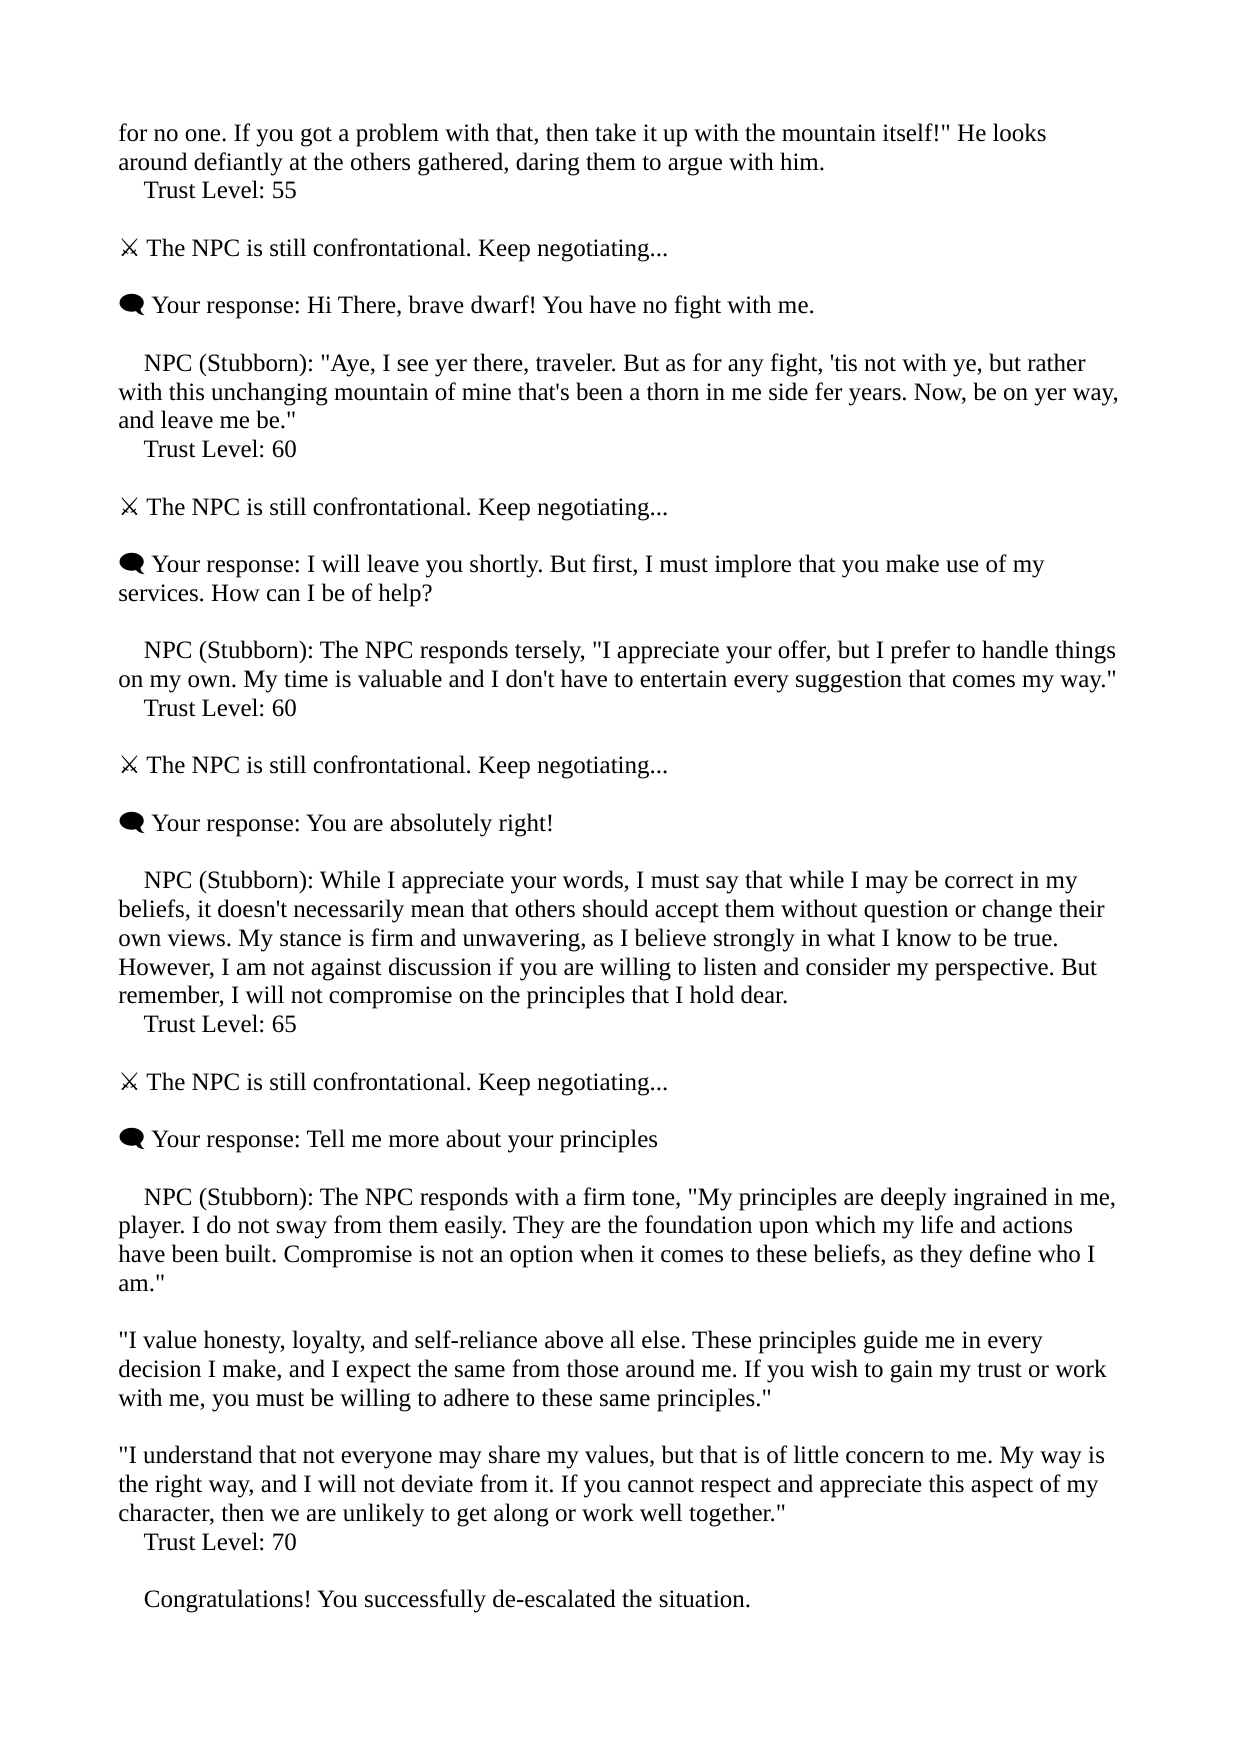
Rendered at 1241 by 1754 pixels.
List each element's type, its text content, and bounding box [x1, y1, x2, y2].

text 🔥 NPC (Stubborn): The NPC responds tersely, "I appreciate your offer, but I prefer to handle things on my own. My time is valuable and I don't have to entertain every suggestion that comes my way." [118, 636, 1122, 693]
text 🗨️ Your response: I will leave you shortly. But first, I must implore that you make use of my services. How can I be of help? [118, 549, 1122, 607]
text ⚔️ The NPC is still confrontational. Keep negotiating... [118, 1067, 1122, 1096]
text ✅ Congratulations! You successfully de-escalated the situation. [118, 1584, 1122, 1613]
text 🔥 NPC (Stubborn): "Aye, I see yer there, traveler. But as for any fight, 'tis not with ye, but rather with this unchanging mountain of mine that's been a thorn in me side fer years. Now, be on yer way, and leave me be." [118, 348, 1122, 434]
text 🔥 NPC (Stubborn): While I appreciate your words, I must say that while I may be correct in my beliefs, it doesn't necessarily mean that others should accept them without question or change their own views. My stance is firm and unwavering, as I believe strongly in what I know to be true. However, I am not against discussion if you are willing to listen and consider my perspective. But remember, I will not compromise on the principles that I hold dear. [118, 866, 1122, 1009]
text 💙 Trust Level: 60 [118, 693, 1122, 722]
text 💙 Trust Level: 60 [118, 434, 1122, 463]
text 🗨️ Your response: Tell me more about your principles [118, 1124, 1122, 1153]
text 💙 Trust Level: 65 [118, 1009, 1122, 1038]
text ⚔️ The NPC is still confrontational. Keep negotiating... [118, 233, 1122, 262]
text "I understand that not everyone may share my values, but that is of little concern to me. My way is the right way, and I will not deviate from it. If you cannot respect and appreciate this aspect of my character, then we are unlikely to get along or work well together." [118, 1441, 1122, 1527]
text 🗨️ Your response: You are absolutely right! [118, 808, 1122, 837]
text 💙 Trust Level: 70 [118, 1527, 1122, 1556]
text ⚔️ The NPC is still confrontational. Keep negotiating... [118, 492, 1122, 521]
text "I value honesty, loyalty, and self-reliance above all else. These principles guide me in every decision I make, and I expect the same from those around me. If you wish to gain my trust or work with me, you must be willing to adhere to these same principles." [118, 1326, 1122, 1412]
text ⚔️ The NPC is still confrontational. Keep negotiating... [118, 751, 1122, 779]
text 🔥 NPC (Stubborn): The NPC responds with a firm tone, "My principles are deeply ingrained in me, player. I do not sway from them easily. They are the foundation upon which my life and actions have been built. Compromise is not an option when it comes to these beliefs, as they define who I am." [118, 1182, 1122, 1297]
text for no one. If you got a problem with that, then take it up with the mountain itself!" He looks around defiantly at the others gathered, daring them to argue with him. [118, 118, 1122, 176]
text 💙 Trust Level: 55 [118, 176, 1122, 204]
text 🗨️ Your response: Hi There, brave dwarf! You have no fight with me. [118, 291, 1122, 319]
